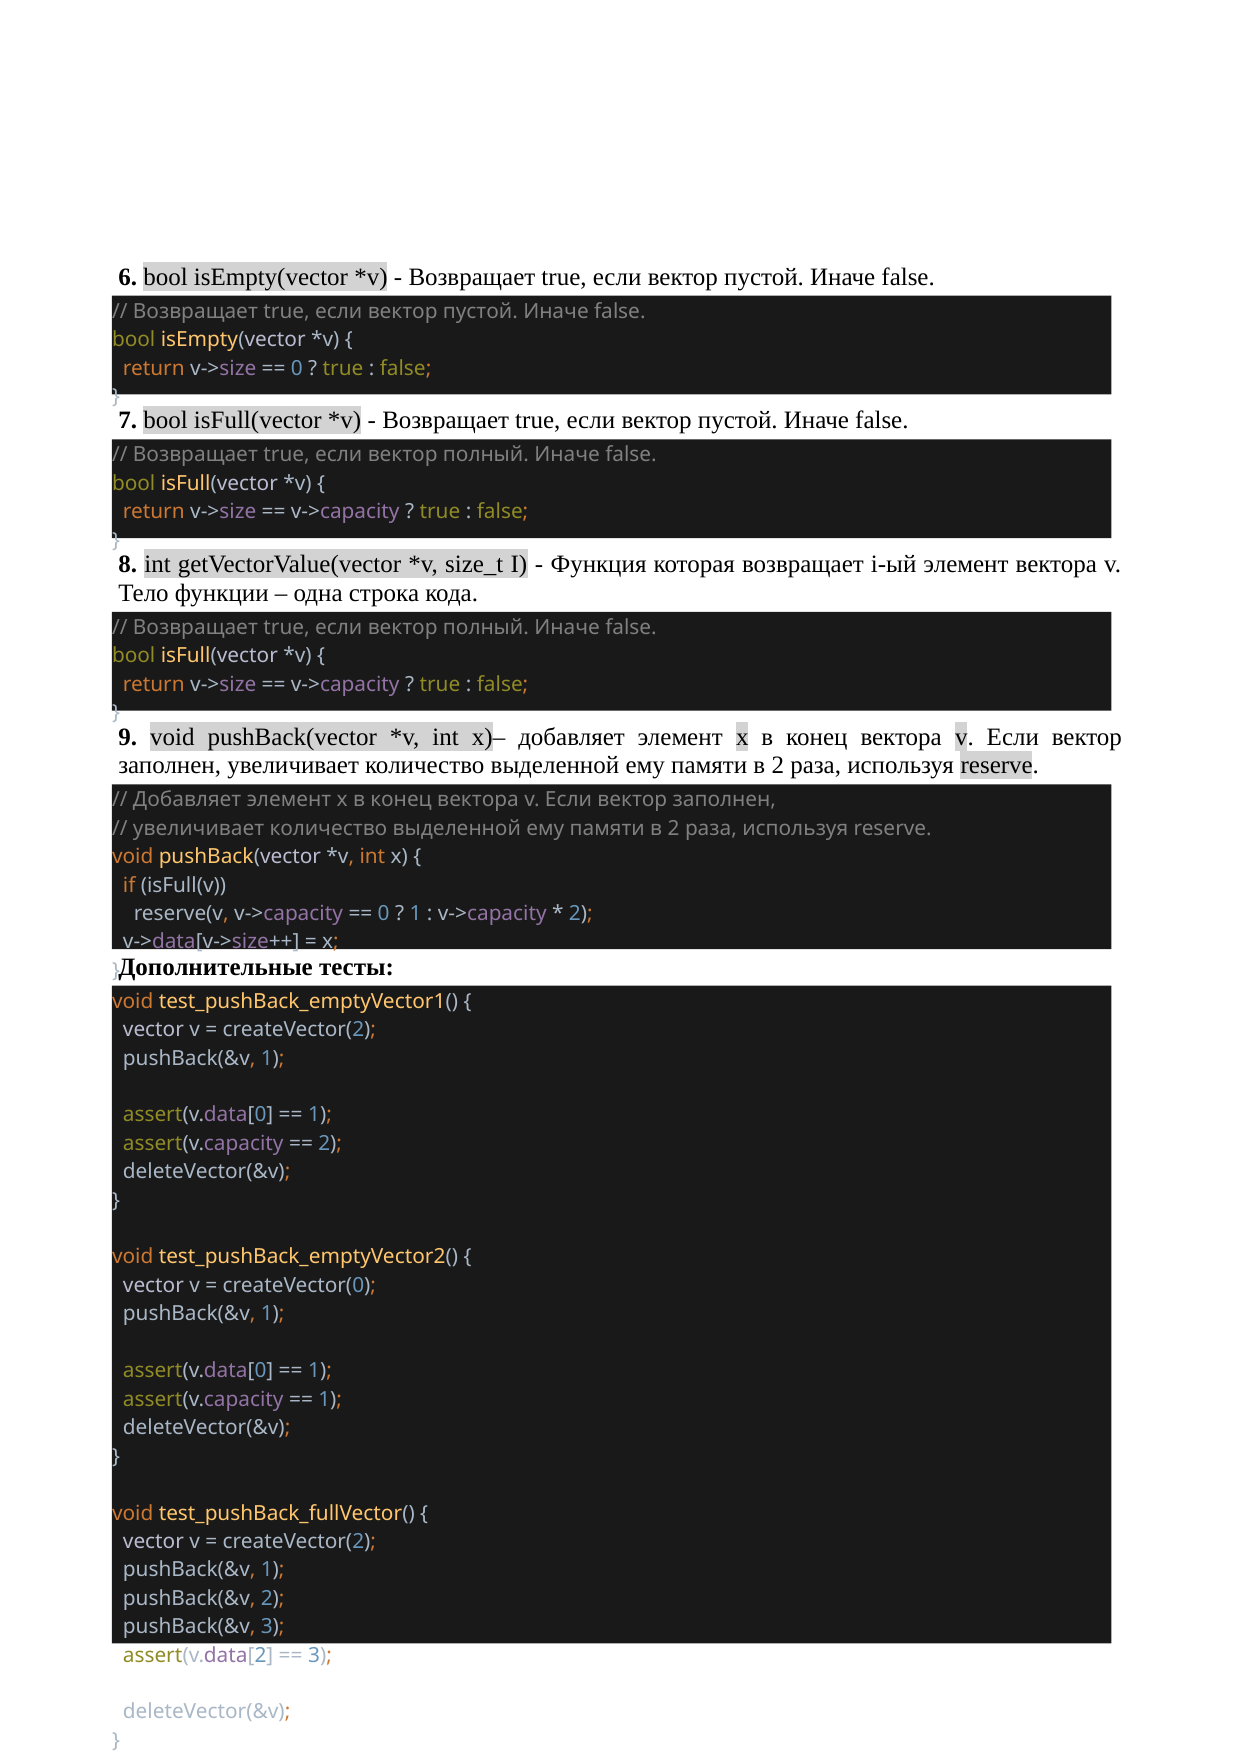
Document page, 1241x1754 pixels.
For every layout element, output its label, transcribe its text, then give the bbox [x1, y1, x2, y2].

text 9. void pushBack(vector *v, int x)– добавляет элемент x в конец вектора v. Если вектор заполнен, увеличивает количество выделенной ему памяти в 2 раза, используя reserve. [118, 722, 1122, 779]
text 6. bool isEmpty(vector *v) - Возвращает true, если вектор пустой. Иначе false. [118, 262, 1122, 291]
text 7. bool isFull(vector *v) - Возвращает true, если вектор пустой. Иначе false. [118, 406, 1122, 434]
text 8. int getVectorValue(vector *v, size_t I) - Функция которая возвращает i-ый элемент вектора v. Тело функции – одна строка кода. [118, 549, 1122, 607]
text Дополнительные тесты: [118, 952, 1122, 981]
